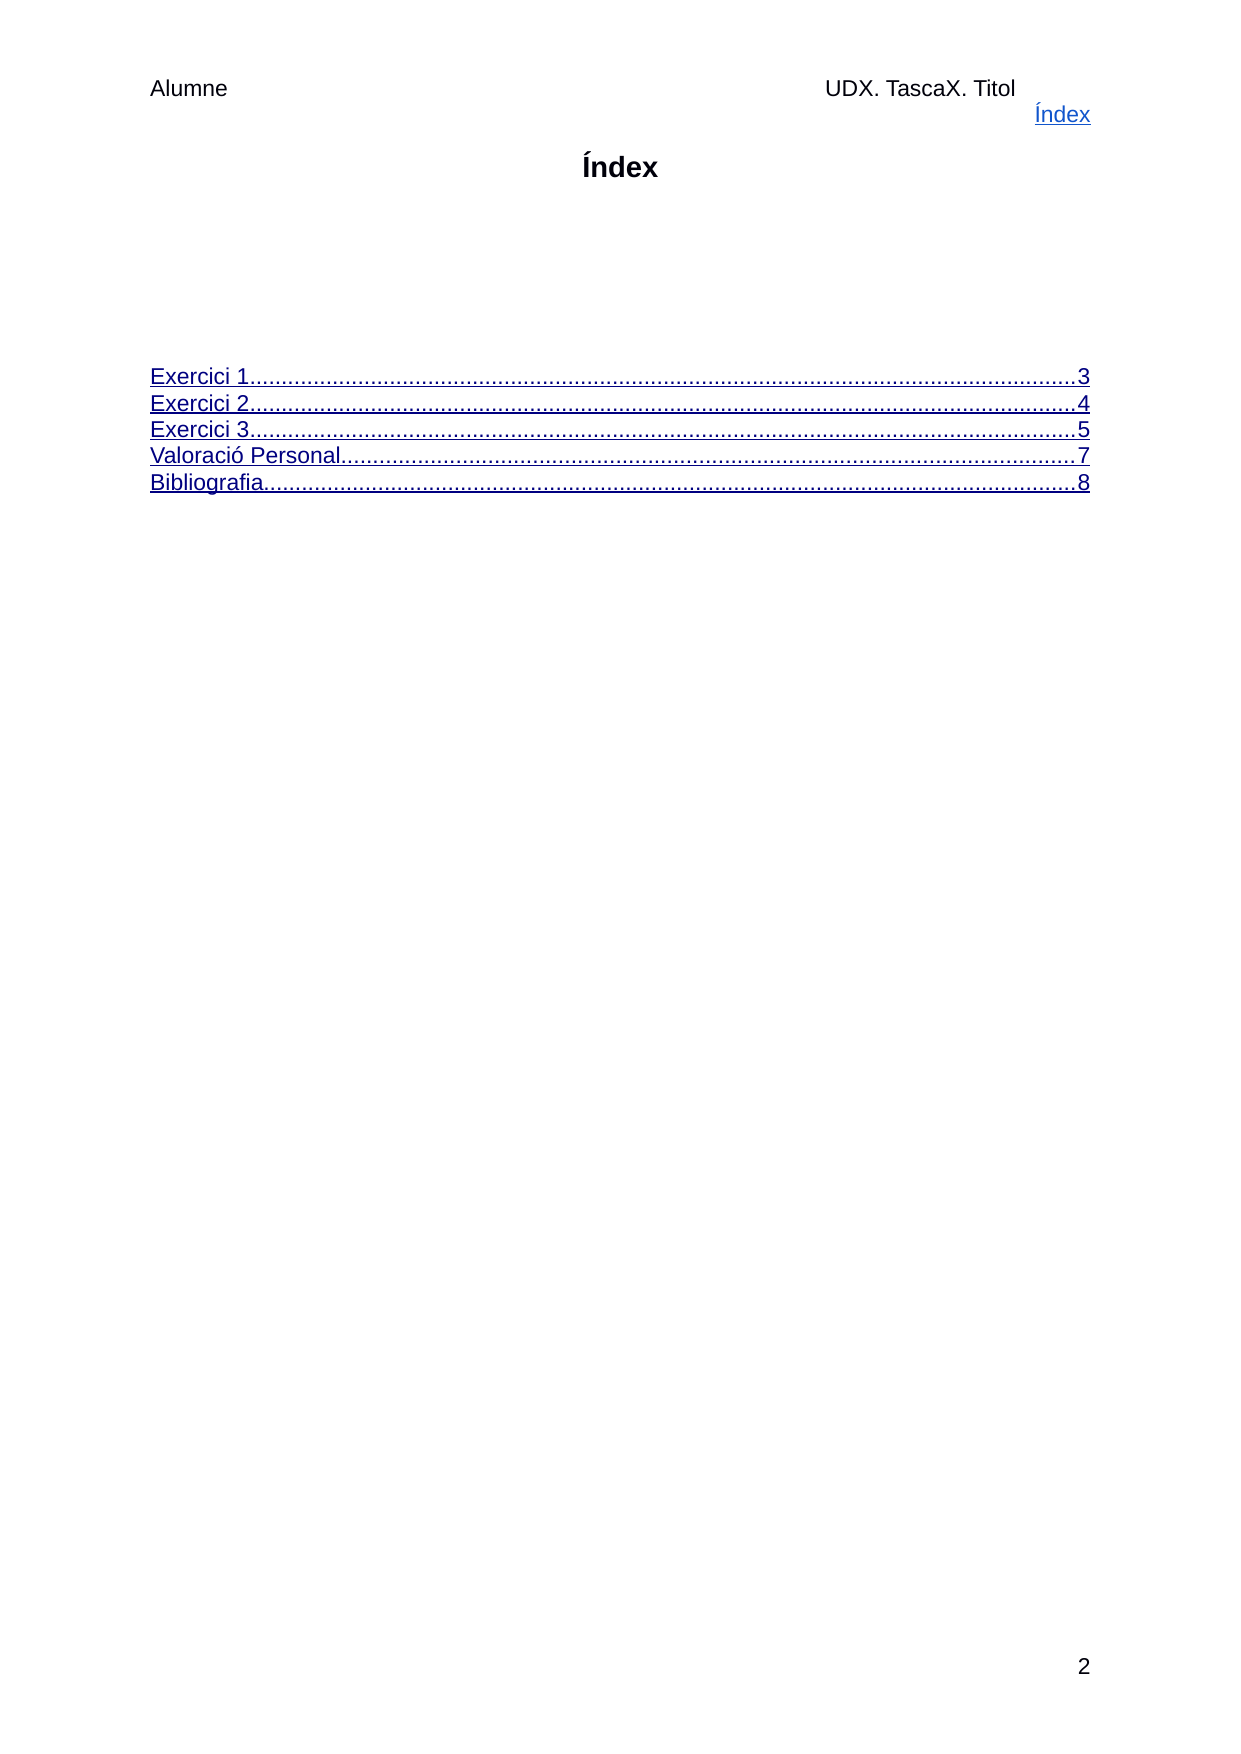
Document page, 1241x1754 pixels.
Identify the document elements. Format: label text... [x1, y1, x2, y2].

text Exercici 2. 4 [150, 389, 1090, 412]
text Bibliografia 8 [150, 469, 1090, 491]
text Exercici 1. 3 [150, 363, 1090, 386]
text Valoració Personal 7 [150, 442, 1090, 465]
text Índex [150, 150, 1090, 183]
text Exercici 3. 5 [150, 416, 1090, 439]
